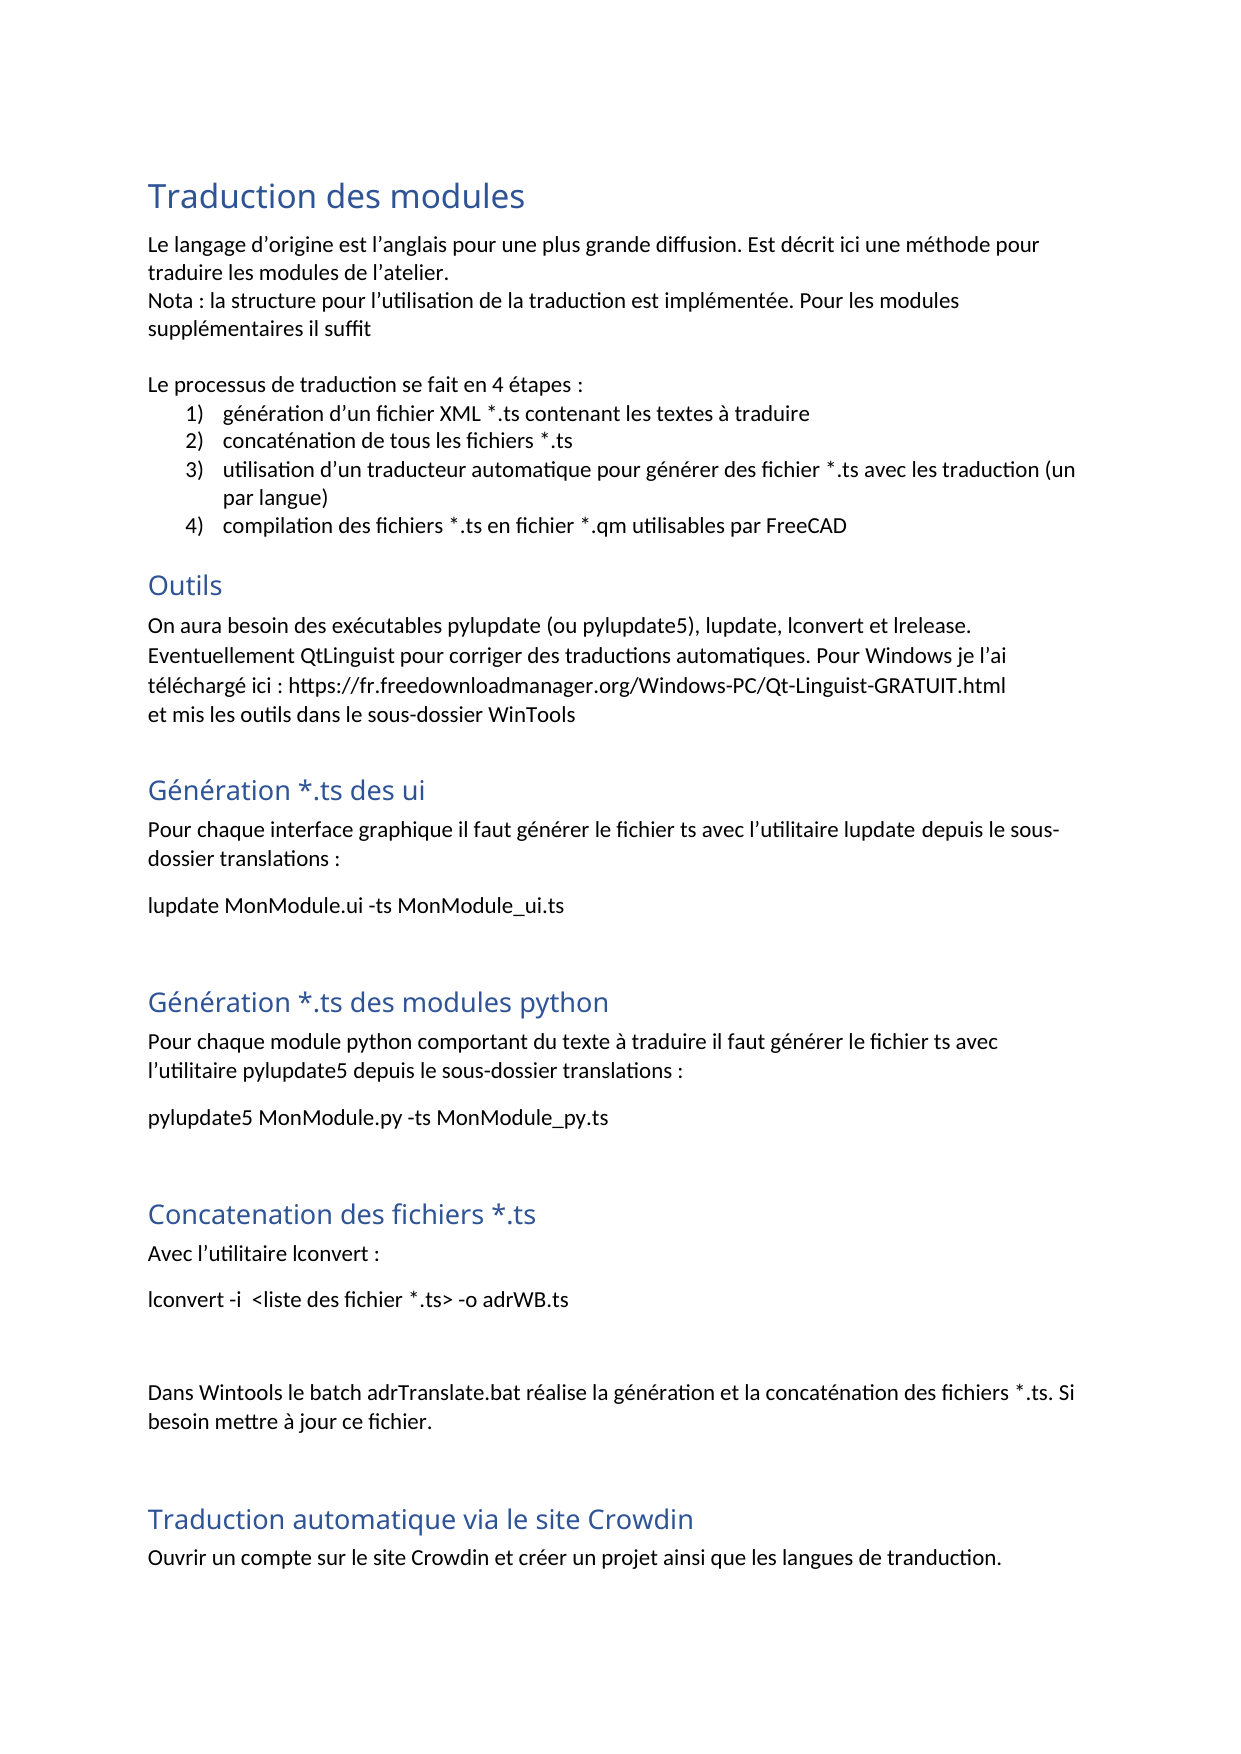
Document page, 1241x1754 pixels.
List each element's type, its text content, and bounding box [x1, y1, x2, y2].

subtitle Génération *.ts des modules python [148, 984, 1093, 1021]
text Le langage d’origine est l’anglais pour une plus grande diffusion. Est décrit ici une méthode pour traduire les modules de l’atelier. [148, 231, 1093, 287]
text On aura besoin des exécutables pylupdate (ou pylupdate5), lupdate, lconvert et lrelease. Eventuellement QtLinguist pour corriger des traductions automatiques. Pour Windows je l’ai téléchargé ici : https://fr.freedownloadmanager.org/Windows-PC/Qt-Linguist-GRATUIT.html [148, 610, 1093, 699]
subtitle Traduction automatique via le site Crowdin [148, 1500, 1093, 1537]
text et mis les outils dans le sous-dossier WinTools [148, 699, 1093, 729]
list concaténation de tous les fichiers *.ts [185, 427, 1093, 455]
text Pour chaque interface graphique il faut générer le fichier ts avec l’utilitaire lupdate depuis le sous-dossier translations : [148, 815, 1093, 873]
text Avec l’utilitaire lconvert : [148, 1239, 1093, 1267]
text Ouvrir un compte sur le site Crowdin et créer un projet ainsi que les langues de tranduction. [148, 1543, 1093, 1571]
subtitle Génération *.ts des ui [148, 772, 1093, 809]
text Nota : la structure pour l’utilisation de la traduction est implémentée. Pour les modules supplémentaires il suffit [148, 287, 1093, 343]
text Dans Wintools le batch adrTranslate.bat réalise la génération et la concaténation des fichiers *.ts. Si besoin mettre à jour ce fichier. [148, 1378, 1093, 1435]
list utilisation d’un traducteur automatique pour générer des fichier *.ts avec les traduction (un par langue) [185, 455, 1093, 511]
subtitle Outils [148, 567, 1093, 604]
list génération d’un fichier XML *.ts contenant les textes à traduire [185, 399, 1093, 427]
subtitle Traduction des modules [148, 173, 1093, 218]
list compilation des fichiers *.ts en fichier *.qm utilisables par FreeCAD [185, 511, 1093, 539]
text Pour chaque module python comportant du texte à traduire il faut générer le fichier ts avec l’utilitaire pylupdate5 depuis le sous-dossier translations : [148, 1027, 1093, 1084]
subtitle Concatenation des fichiers *.ts [148, 1196, 1093, 1232]
text lupdate MonModule.ui -ts MonModule_ui.ts [148, 891, 1093, 919]
text Le processus de traduction se fait en 4 étapes : [148, 371, 1093, 399]
text pylupdate5 MonModule.py -ts MonModule_py.ts [148, 1103, 1093, 1131]
text lconvert -i <liste des fichier *.ts> -o adrWB.ts [148, 1285, 1093, 1313]
